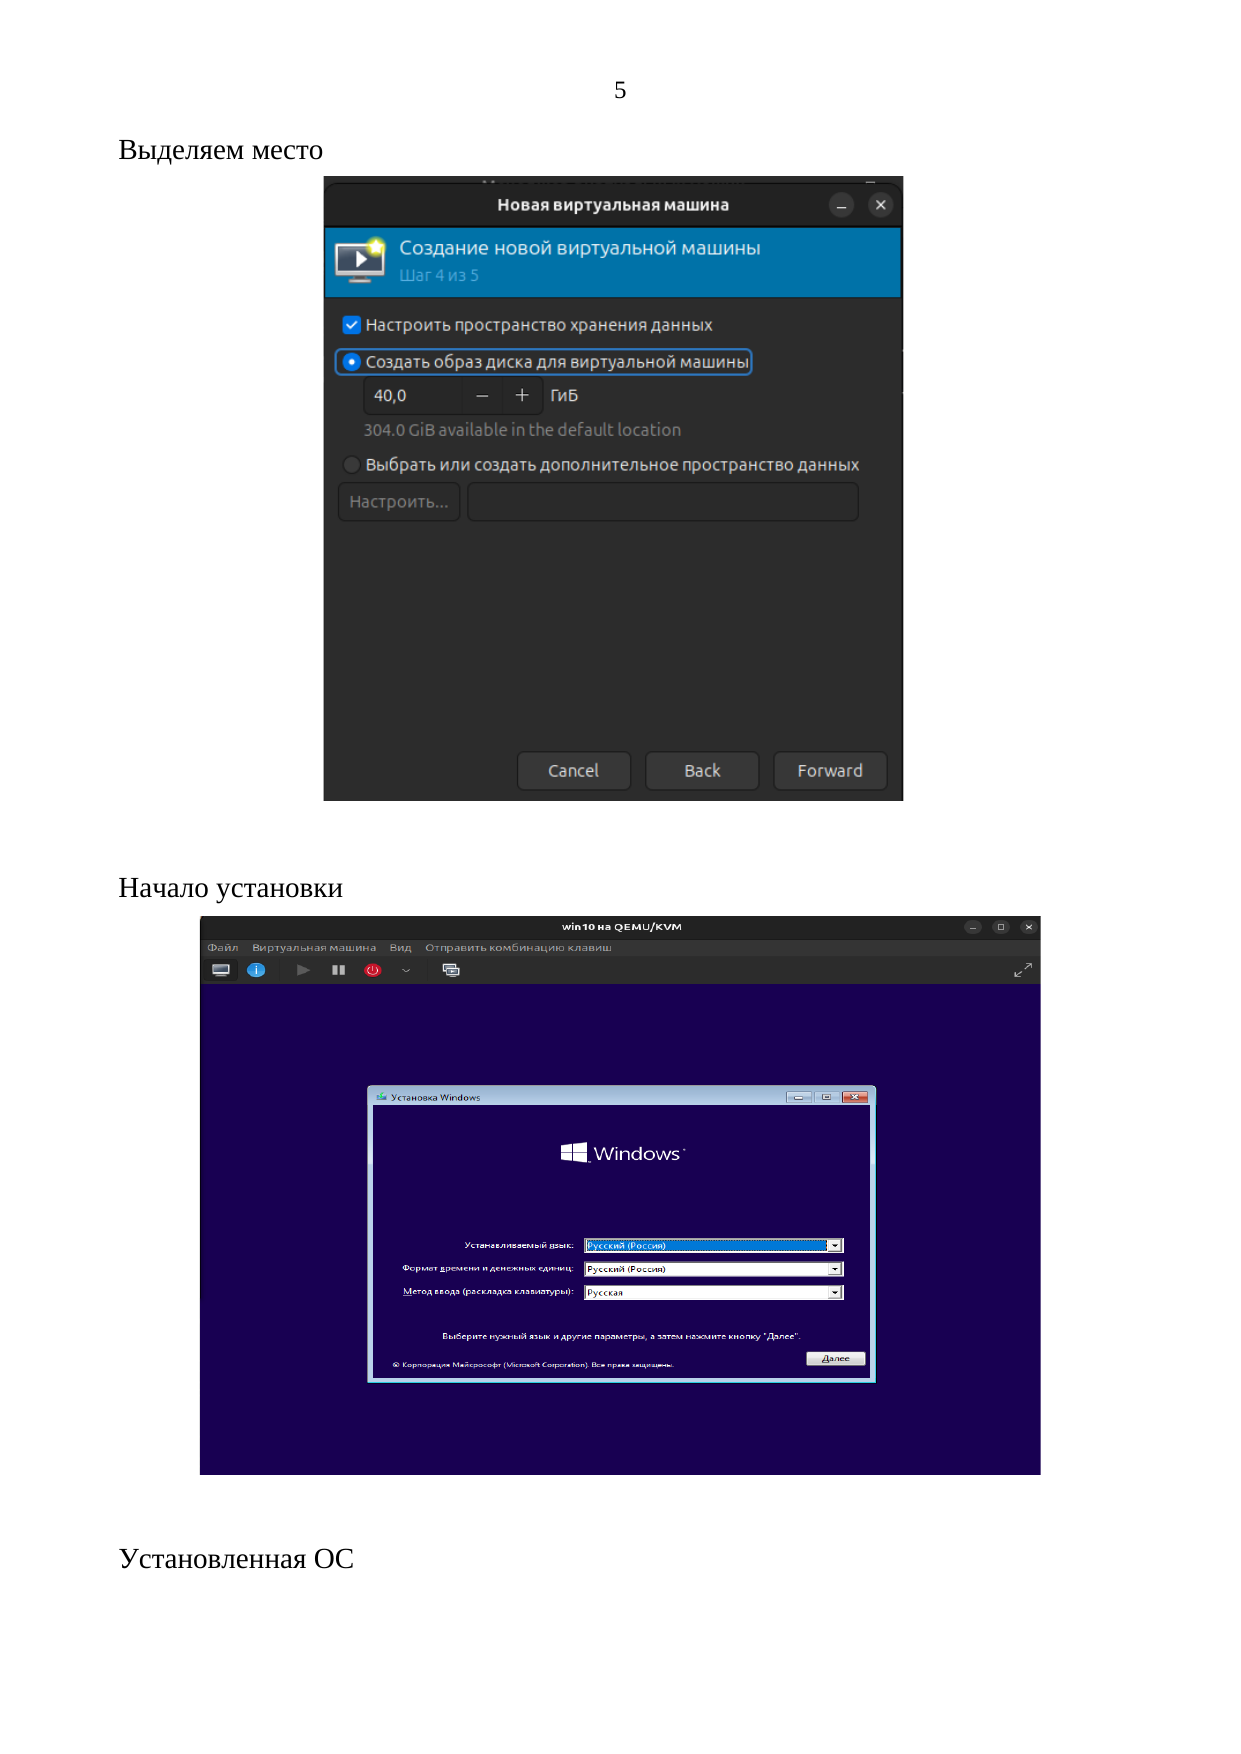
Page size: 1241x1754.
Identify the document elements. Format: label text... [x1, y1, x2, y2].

text Начало установки [118, 870, 1122, 904]
text Выделяем место [118, 132, 1122, 166]
text Установленная ОС [118, 1541, 1122, 1575]
picture [199, 916, 1041, 1475]
picture [323, 176, 904, 801]
